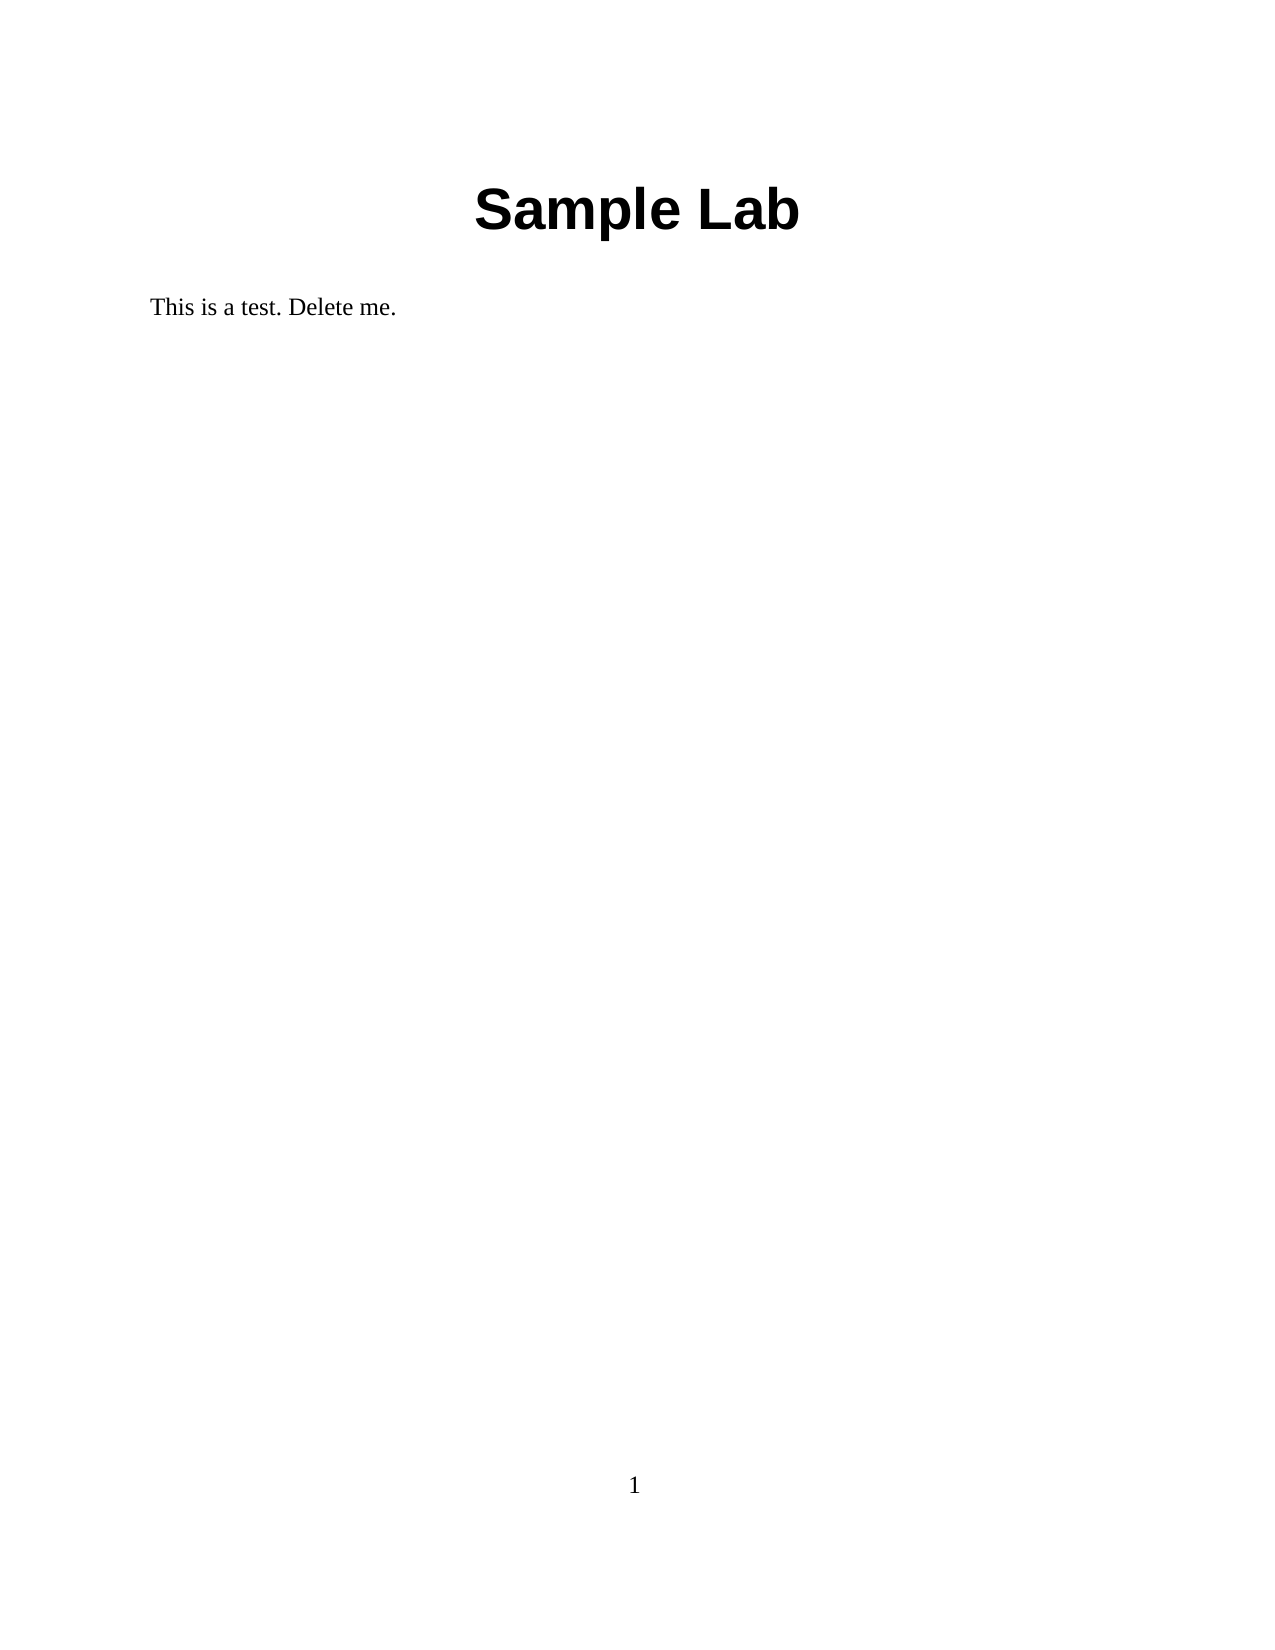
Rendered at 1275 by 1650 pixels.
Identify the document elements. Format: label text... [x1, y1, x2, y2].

text This is a test. Delete me. [150, 292, 1125, 321]
title Sample Lab [150, 175, 1125, 242]
